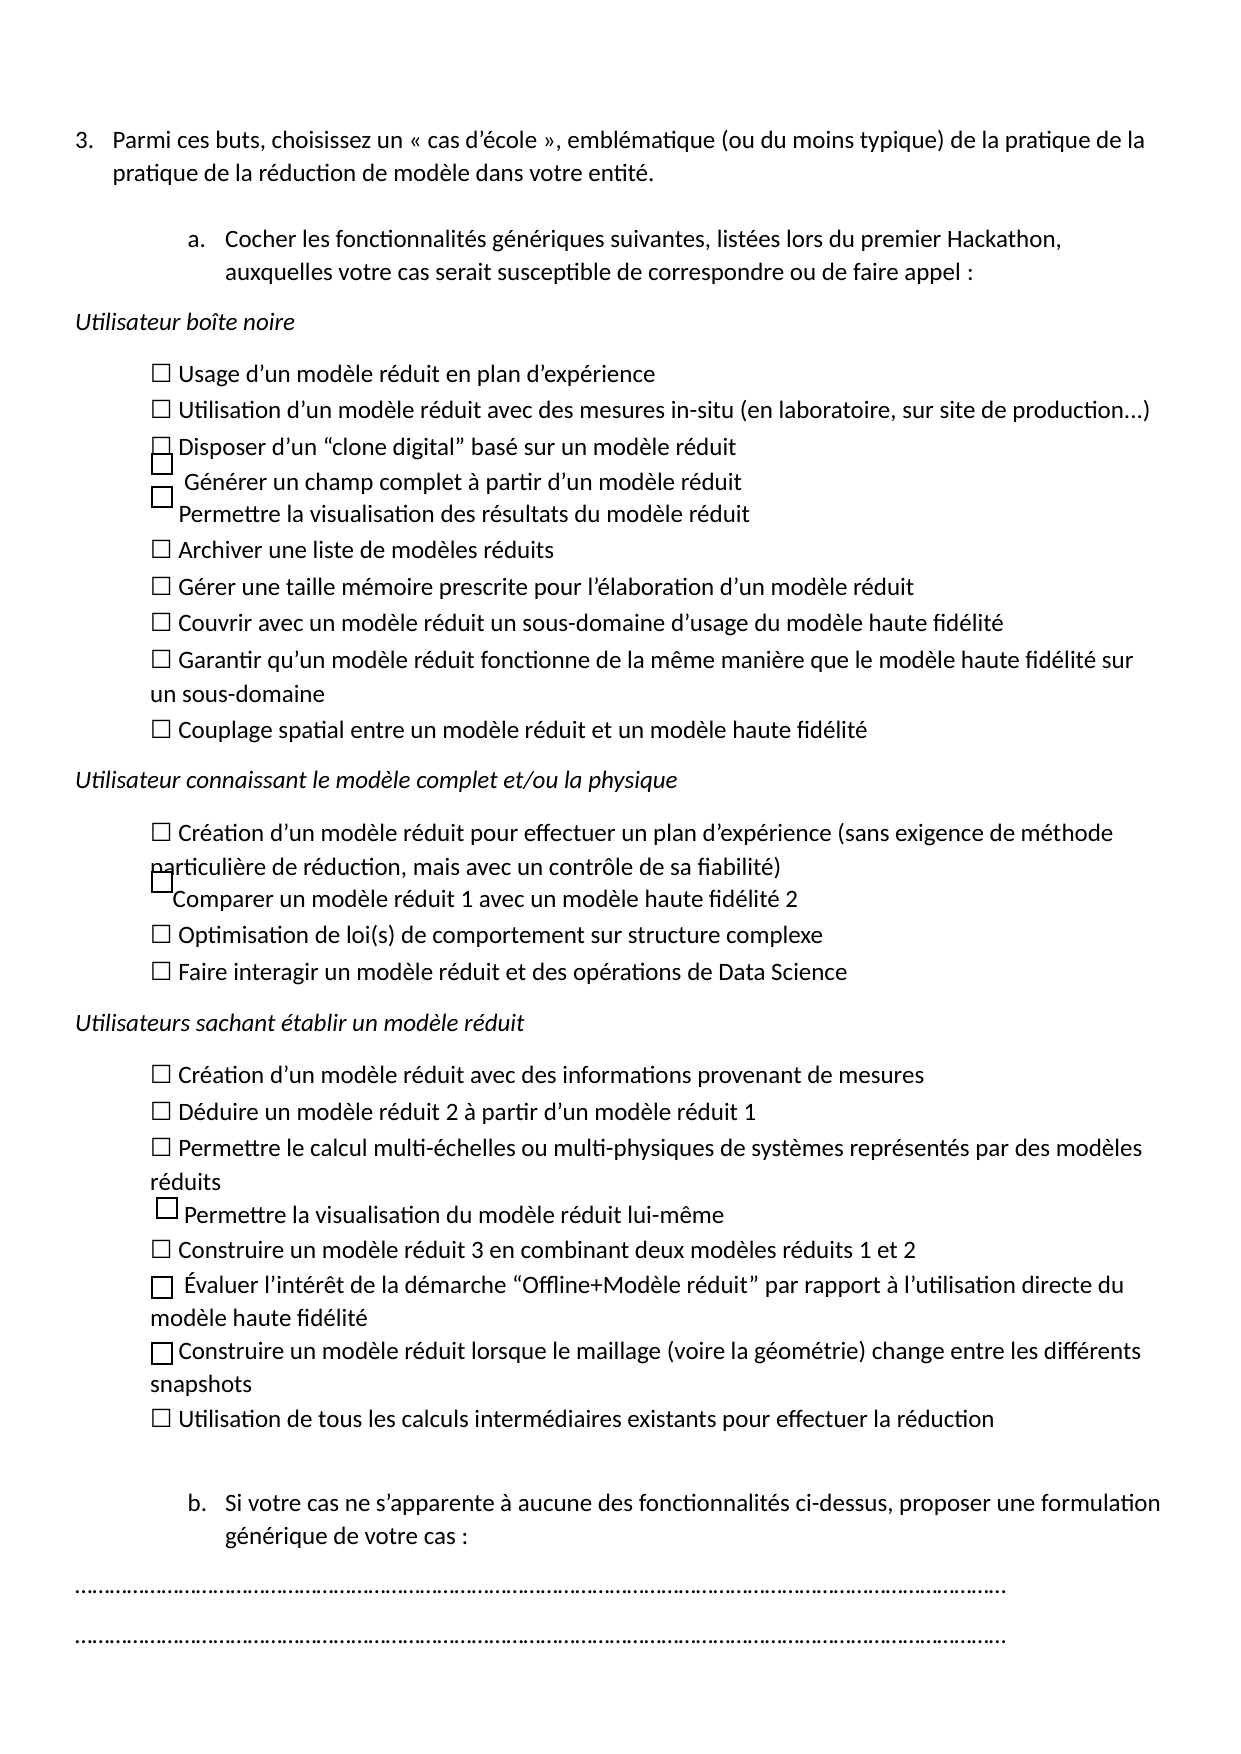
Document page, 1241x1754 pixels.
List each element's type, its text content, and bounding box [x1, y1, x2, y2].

list Générer un champ complet à partir d’un modèle réduit [150, 466, 1165, 496]
list ☐ Archiver une liste de modèles réduits [150, 532, 1165, 566]
list ☐ Utilisation de tous les calculs intermédiaires existants pour effectuer la réduction [150, 1401, 1165, 1435]
list ☐ Disposer d’un “clone digital” basé sur un modèle réduit [150, 429, 1165, 463]
list ☐ Optimisation de loi(s) de comportement sur structure complexe [150, 917, 1165, 951]
list ☐ Déduire un modèle réduit 2 à partir d’un modèle réduit 1 [150, 1093, 1165, 1127]
text ……………………………………………………………………………………………………………………………………………… [75, 1619, 1165, 1649]
list Évaluer l’intérêt de la démarche “Offline+Modèle réduit” par rapport à l’utilisation directe du modèle haute fidélité [150, 1269, 1165, 1332]
text ……………………………………………………………………………………………………………………………………………… [75, 1569, 1165, 1600]
list ☐ Création d’un modèle réduit pour effectuer un plan d’expérience (sans exigence de méthode particulière de réduction, mais avec un contrôle de sa fiabilité) [150, 814, 1165, 881]
list Si votre cas ne s’apparente à aucune des fonctionnalités ci-dessus, proposer une formulation générique de votre cas : [187, 1487, 1165, 1550]
list ☐ Utilisation d’un modèle réduit avec des mesures in-situ (en laboratoire, sur site de production...) [150, 392, 1165, 426]
list Cocher les fonctionnalités génériques suivantes, listées lors du premier Hackathon, auxquelles votre cas serait susceptible de correspondre ou de faire appel : [187, 223, 1165, 287]
text Utilisateur connaissant le modèle complet et/ou la physique [75, 765, 1165, 795]
list ☐ Faire interagir un modèle réduit et des opérations de Data Science [150, 953, 1165, 987]
list ☐ Gérer une taille mémoire prescrite pour l’élaboration d’un modèle réduit [150, 568, 1165, 602]
text Utilisateurs sachant établir un modèle réduit [75, 1007, 1165, 1037]
list Permettre la visualisation des résultats du modèle réduit [150, 499, 1165, 529]
list Parmi ces buts, choisissez un « cas d’école », emblématique (ou du moins typique) de la pratique de la pratique de la réduction de modèle dans votre entité. [75, 124, 1165, 188]
list ☐ Couplage spatial entre un modèle réduit et un modèle haute fidélité [150, 711, 1165, 745]
list Construire un modèle réduit lorsque le maillage (voire la géométrie) change entre les différents snapshots [150, 1335, 1165, 1398]
list Comparer un modèle réduit 1 avec un modèle haute fidélité 2 [150, 884, 1165, 914]
text Utilisateur boîte noire [75, 306, 1165, 336]
list ☐ Construire un modèle réduit 3 en combinant deux modèles réduits 1 et 2 [150, 1232, 1165, 1266]
list Permettre la visualisation du modèle réduit lui-même [150, 1199, 1165, 1230]
list ☐ Couvrir avec un modèle réduit un sous-domaine d’usage du modèle haute fidélité [150, 605, 1165, 639]
list ☐ Garantir qu’un modèle réduit fonctionne de la même manière que le modèle haute fidélité sur un sous-domaine [150, 642, 1165, 709]
list ☐ Usage d’un modèle réduit en plan d’expérience [150, 355, 1165, 389]
list ☐ Création d’un modèle réduit avec des informations provenant de mesures [150, 1056, 1165, 1090]
list ☐ Permettre le calcul multi-échelles ou multi-physiques de systèmes représentés par des modèles réduits [150, 1130, 1165, 1197]
